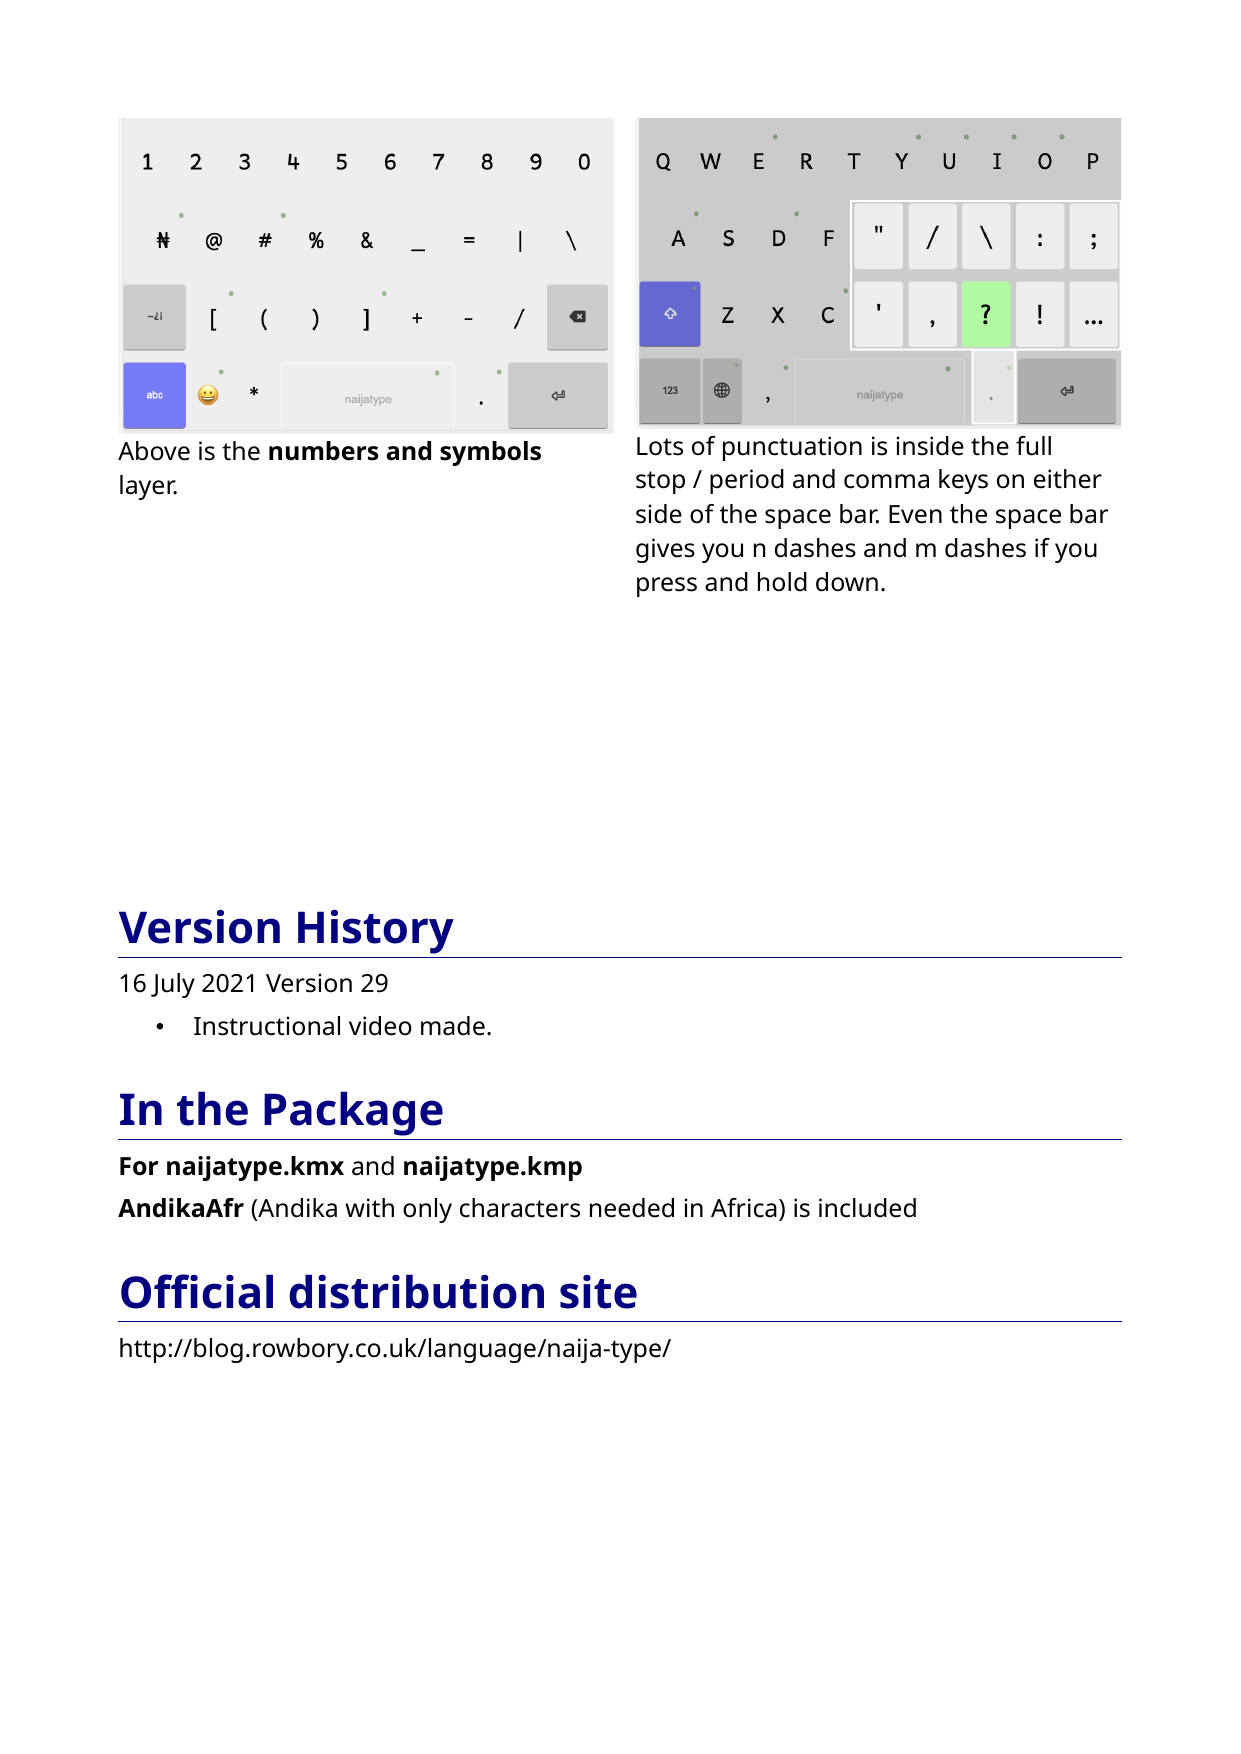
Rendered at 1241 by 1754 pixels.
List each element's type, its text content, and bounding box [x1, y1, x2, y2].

subtitle In the Package [118, 1078, 1122, 1139]
text http://blog.rowbory.co.uk/language/naija-type/ [118, 1334, 1122, 1364]
picture [118, 118, 614, 434]
picture [634, 118, 1122, 429]
subtitle Official distribution site [118, 1261, 1122, 1321]
text Lots of punctuation is inside the full stop / period and comma keys on either side of the space bar. Even the space bar gives you n dashes and m dashes if you press and hold down. [635, 429, 1122, 598]
text Above is the numbers and symbols layer. [118, 434, 605, 502]
text 16 July 2021 Version 29 [118, 969, 1122, 999]
text AndikaAfr (Andika with only characters needed in Africa) is included [118, 1194, 1122, 1223]
subtitle Version History [118, 896, 1122, 957]
list Instructional video made. [156, 1011, 1122, 1041]
text For naijatype.kmx and naijatype.kmp [118, 1152, 1122, 1181]
